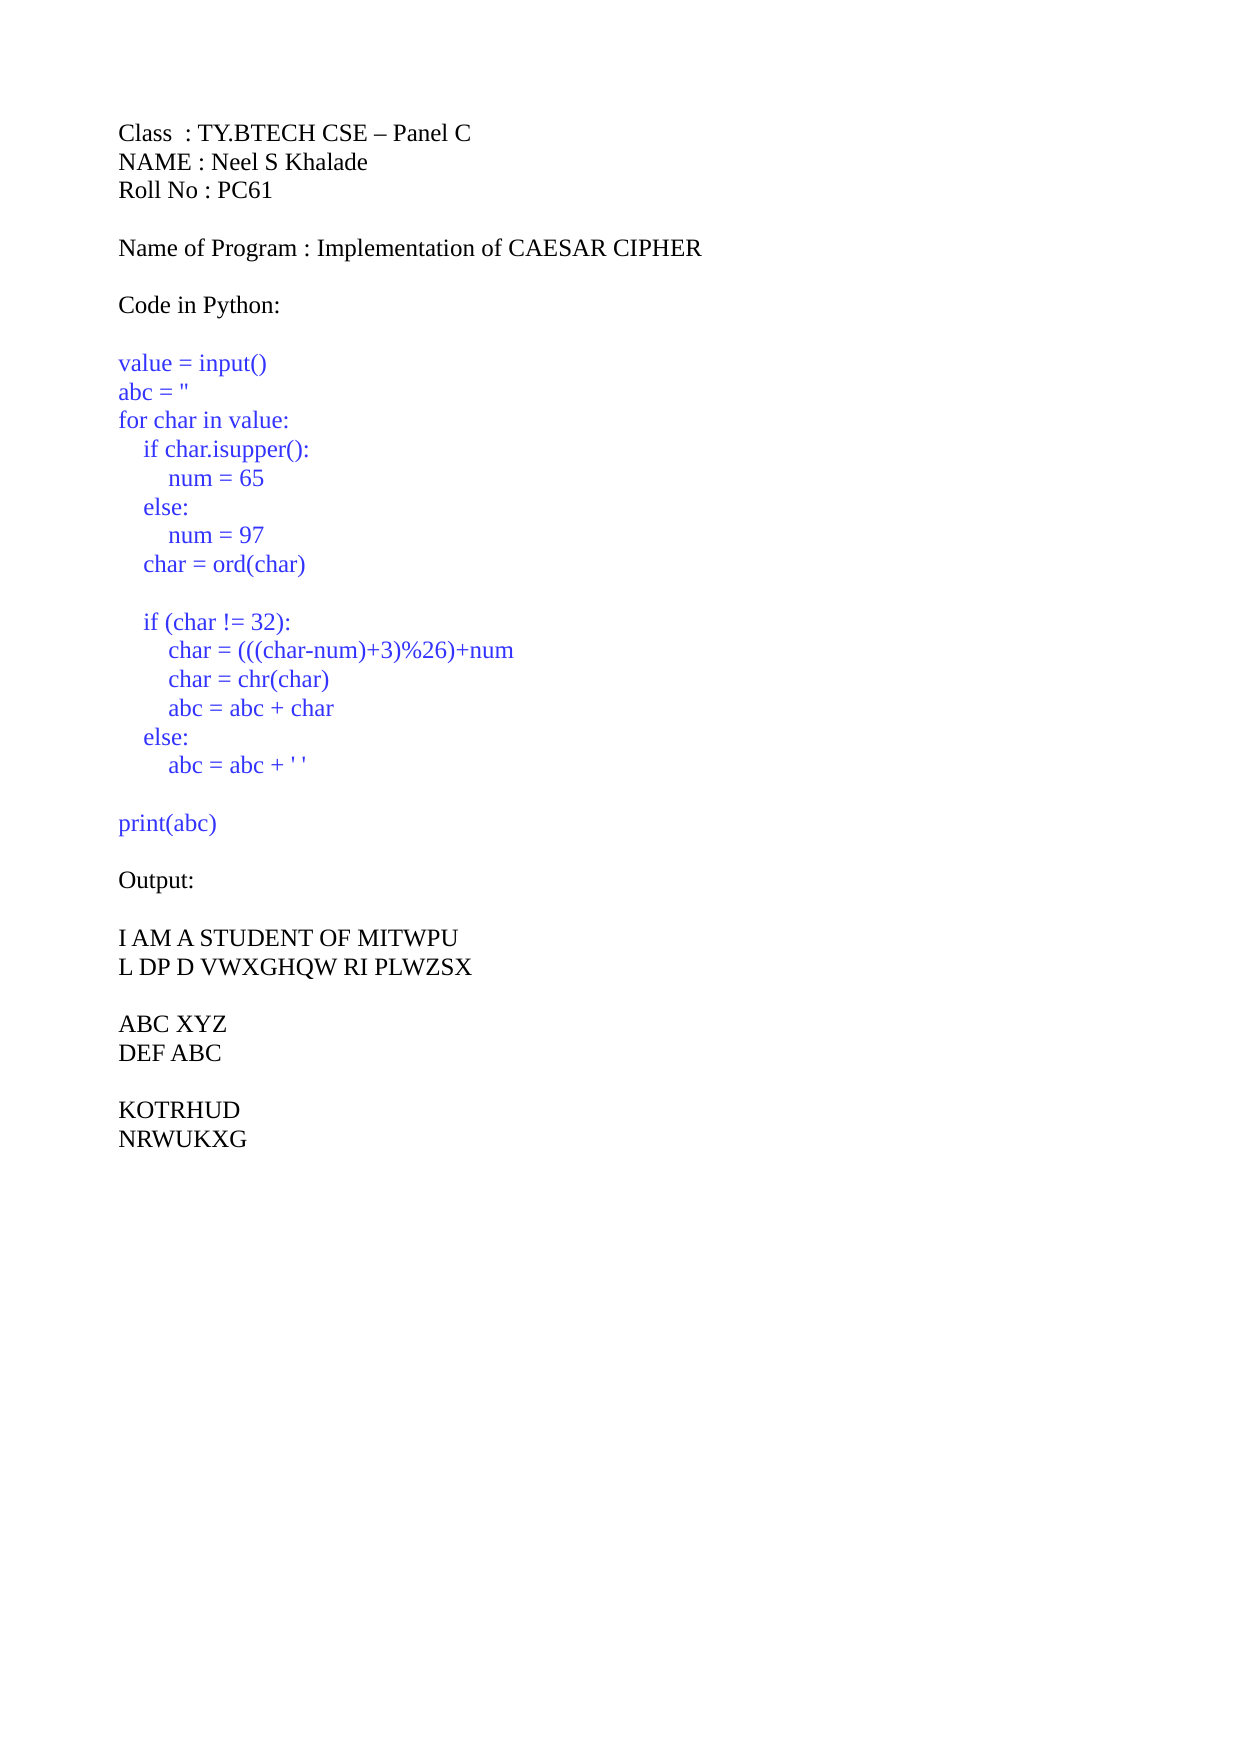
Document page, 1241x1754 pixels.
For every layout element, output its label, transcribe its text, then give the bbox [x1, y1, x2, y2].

text Name of Program : Implementation of CAESAR CIPHER [118, 233, 1122, 262]
text char = ord(char) [118, 549, 1122, 578]
text Class : TY.BTECH CSE – Panel C [118, 118, 1122, 147]
text else: [118, 722, 1122, 751]
text ABC XYZ [118, 1009, 1122, 1038]
text else: [118, 492, 1122, 521]
text abc = '' [118, 377, 1122, 406]
text Roll No : PC61 [118, 176, 1122, 204]
text Code in Python: [118, 291, 1122, 319]
text DEF ABC [118, 1038, 1122, 1067]
text KOTRHUD [118, 1096, 1122, 1124]
text char = (((char-num)+3)%26)+num [118, 636, 1122, 664]
text I AM A STUDENT OF MITWPU [118, 923, 1122, 952]
text NRWUKXG [118, 1124, 1122, 1153]
text char = chr(char) [118, 664, 1122, 693]
text for char in value: [118, 406, 1122, 434]
text NAME : Neel S Khalade [118, 147, 1122, 176]
text if (char != 32): [118, 607, 1122, 636]
text num = 65 [118, 463, 1122, 492]
text value = input() [118, 348, 1122, 377]
text Output: [118, 866, 1122, 894]
text abc = abc + ' ' [118, 751, 1122, 779]
text print(abc) [118, 808, 1122, 837]
text abc = abc + char [118, 693, 1122, 722]
text num = 97 [118, 521, 1122, 549]
text if char.isupper(): [118, 434, 1122, 463]
text L DP D VWXGHQW RI PLWZSX [118, 952, 1122, 981]
